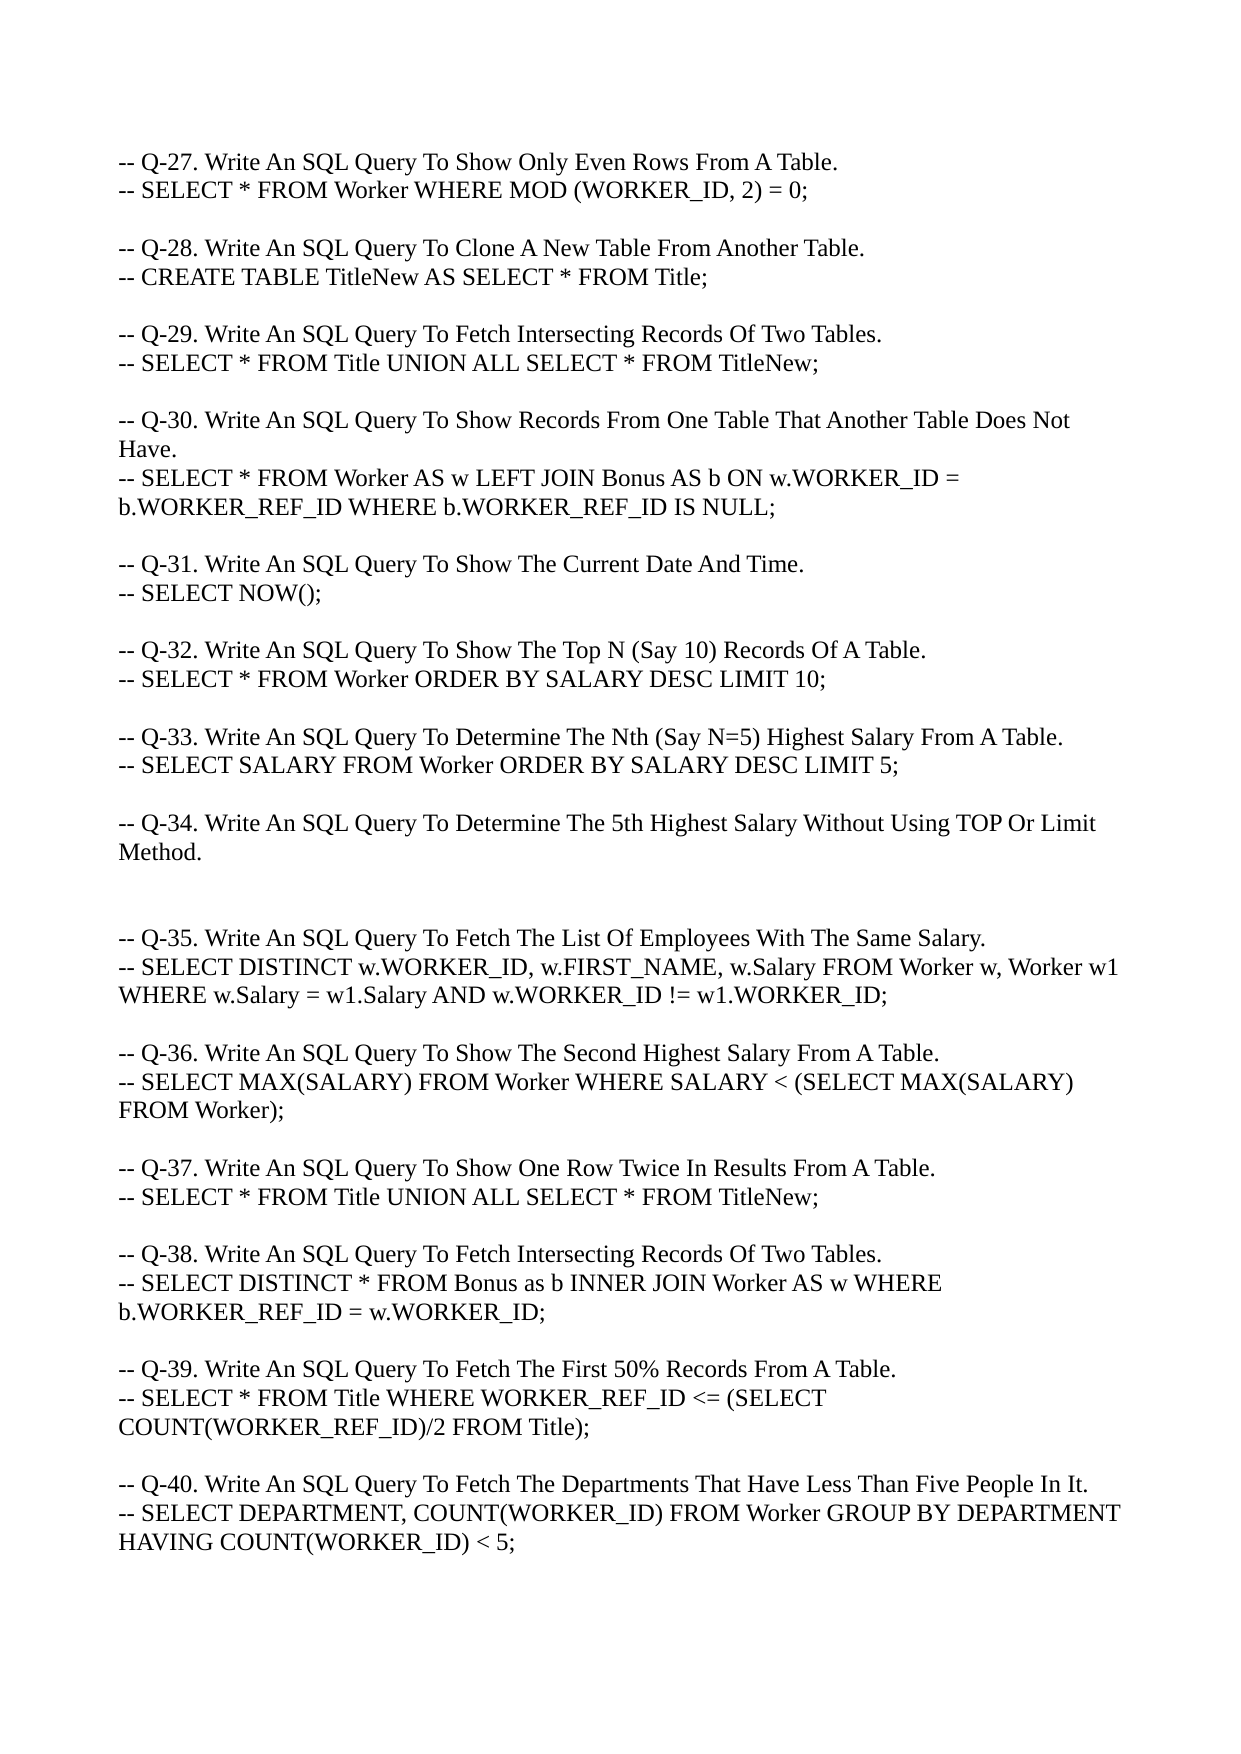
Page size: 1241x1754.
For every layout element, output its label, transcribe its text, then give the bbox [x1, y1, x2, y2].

text -- SELECT SALARY FROM Worker ORDER BY SALARY DESC LIMIT 5; [118, 751, 1122, 779]
text -- Q-34. Write An SQL Query To Determine The 5th Highest Salary Without Using TOP Or Limit Method. [118, 808, 1122, 866]
text -- Q-38. Write An SQL Query To Fetch Intersecting Records Of Two Tables. [118, 1239, 1122, 1268]
text -- SELECT * FROM Title UNION ALL SELECT * FROM TitleNew; [118, 1182, 1122, 1211]
text -- SELECT * FROM Worker ORDER BY SALARY DESC LIMIT 10; [118, 664, 1122, 693]
text -- SELECT * FROM Worker WHERE MOD (WORKER_ID, 2) = 0; [118, 176, 1122, 204]
text -- Q-36. Write An SQL Query To Show The Second Highest Salary From A Table. [118, 1038, 1122, 1067]
text -- Q-31. Write An SQL Query To Show The Current Date And Time. [118, 549, 1122, 578]
text -- Q-30. Write An SQL Query To Show Records From One Table That Another Table Does Not Have. [118, 406, 1122, 463]
text -- Q-33. Write An SQL Query To Determine The Nth (Say N=5) Highest Salary From A Table. [118, 722, 1122, 751]
text -- SELECT NOW(); [118, 578, 1122, 607]
text -- CREATE TABLE TitleNew AS SELECT * FROM Title; [118, 262, 1122, 291]
text -- SELECT DISTINCT * FROM Bonus as b INNER JOIN Worker AS w WHERE b.WORKER_REF_ID = w.WORKER_ID; [118, 1268, 1122, 1326]
text -- SELECT * FROM Worker AS w LEFT JOIN Bonus AS b ON w.WORKER_ID = b.WORKER_REF_ID WHERE b.WORKER_REF_ID IS NULL; [118, 463, 1122, 521]
text -- SELECT * FROM Title WHERE WORKER_REF_ID <= (SELECT COUNT(WORKER_REF_ID)/2 FROM Title); [118, 1383, 1122, 1441]
text -- Q-40. Write An SQL Query To Fetch The Departments That Have Less Than Five People In It. [118, 1469, 1122, 1498]
text -- SELECT * FROM Title UNION ALL SELECT * FROM TitleNew; [118, 348, 1122, 377]
text -- Q-27. Write An SQL Query To Show Only Even Rows From A Table. [118, 147, 1122, 176]
text -- Q-29. Write An SQL Query To Fetch Intersecting Records Of Two Tables. [118, 319, 1122, 348]
text -- Q-28. Write An SQL Query To Clone A New Table From Another Table. [118, 233, 1122, 262]
text -- SELECT DEPARTMENT, COUNT(WORKER_ID) FROM Worker GROUP BY DEPARTMENT HAVING COUNT(WORKER_ID) < 5; [118, 1498, 1122, 1556]
text -- SELECT MAX(SALARY) FROM Worker WHERE SALARY < (SELECT MAX(SALARY) FROM Worker); [118, 1067, 1122, 1124]
text -- Q-35. Write An SQL Query To Fetch The List Of Employees With The Same Salary. [118, 923, 1122, 952]
text -- Q-32. Write An SQL Query To Show The Top N (Say 10) Records Of A Table. [118, 636, 1122, 664]
text -- Q-39. Write An SQL Query To Fetch The First 50% Records From A Table. [118, 1354, 1122, 1383]
text -- SELECT DISTINCT w.WORKER_ID, w.FIRST_NAME, w.Salary FROM Worker w, Worker w1 WHERE w.Salary = w1.Salary AND w.WORKER_ID != w1.WORKER_ID; [118, 952, 1122, 1009]
text -- Q-37. Write An SQL Query To Show One Row Twice In Results From A Table. [118, 1153, 1122, 1182]
